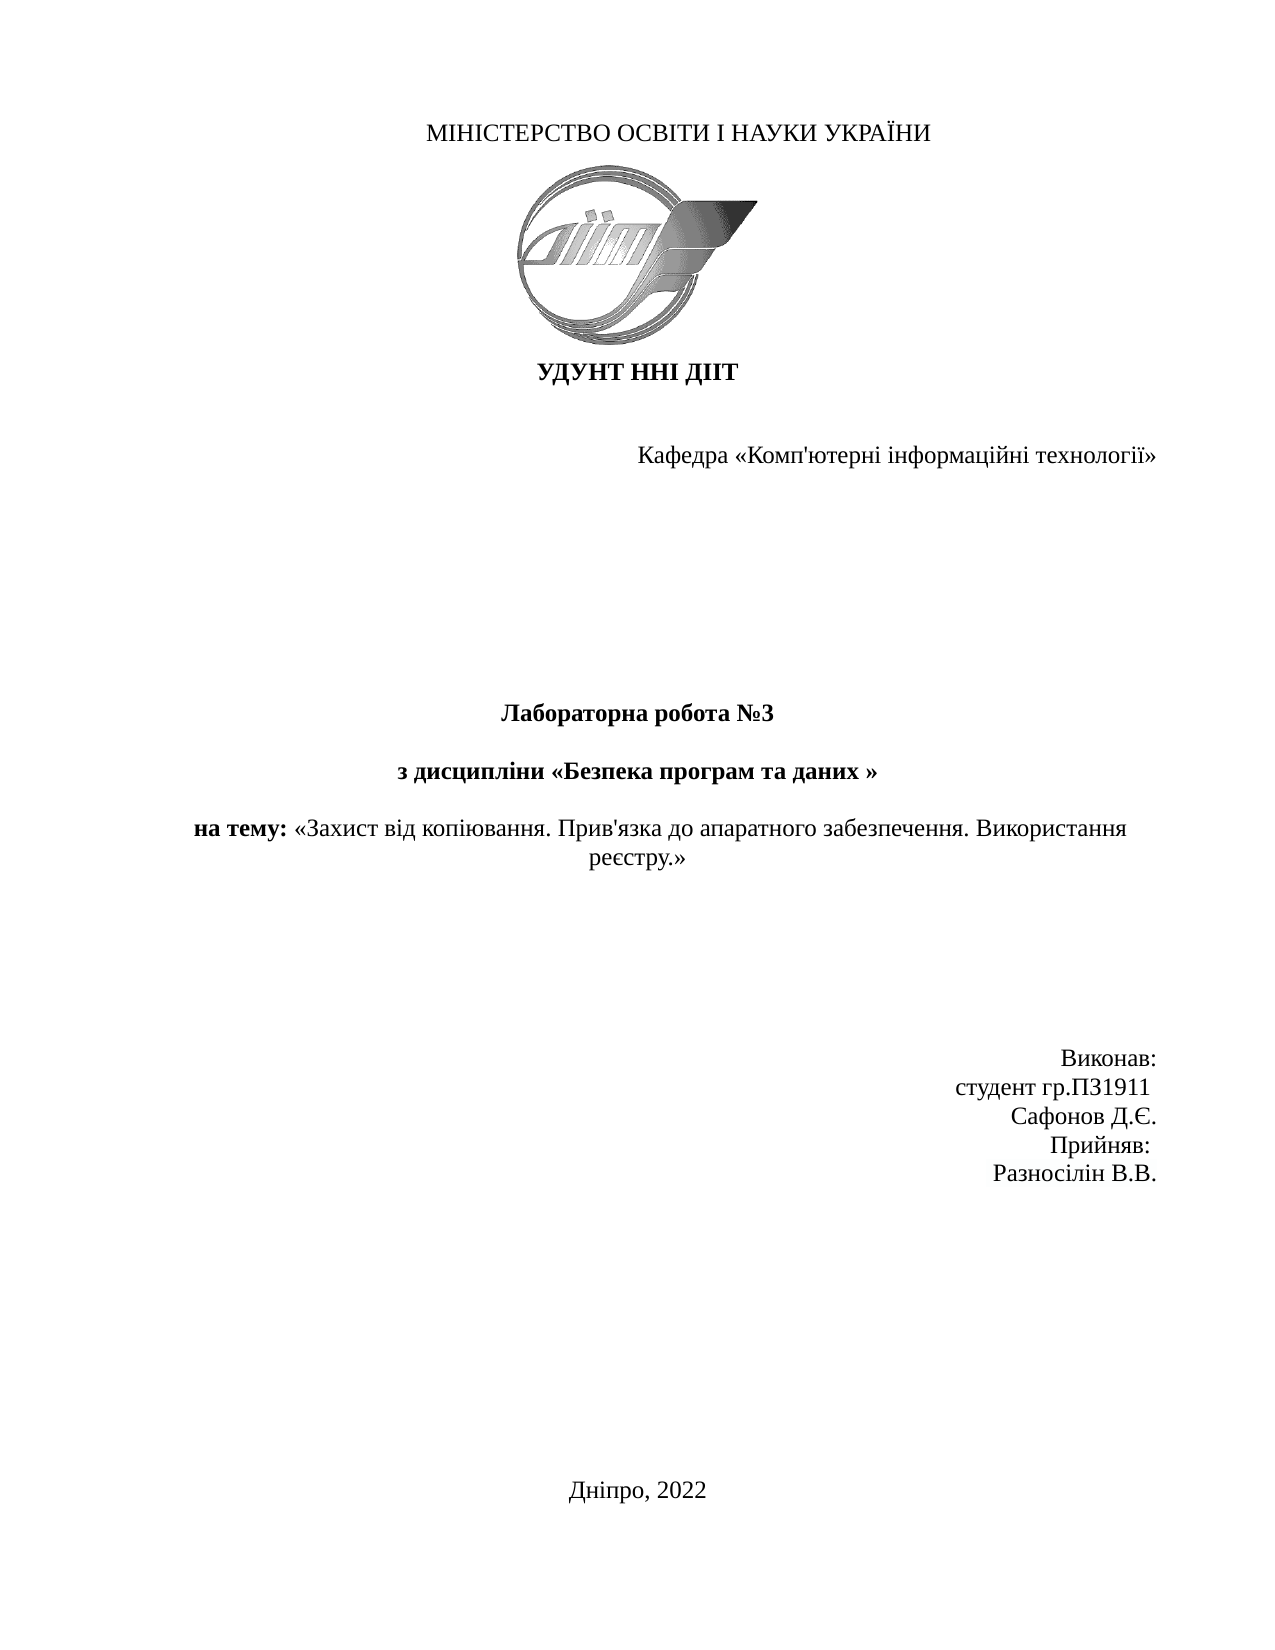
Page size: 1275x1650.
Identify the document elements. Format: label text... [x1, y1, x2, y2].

text з дисципліни «Безпека програм та даних » [118, 727, 1157, 785]
text Прийняв: [709, 1130, 1157, 1158]
text студент гр.ПЗ1911 [709, 1072, 1157, 1101]
text Дніпро, 2022 [118, 1475, 1157, 1503]
text Кафедра «Комп'ютерні інформаційні технології» [118, 440, 1157, 468]
text Сафонов Д.Є. [709, 1101, 1157, 1130]
text Разносілін В.В. [709, 1158, 1157, 1187]
text на тему: «Захист від копіювання. Прив'язка до апаратного забезпечення. Використання реєстру.» [118, 813, 1157, 871]
text Лабораторна робота №3 [118, 698, 1157, 727]
text Виконав: [118, 1043, 1157, 1072]
text УДУНТ ННІ ДІІТ [118, 357, 1157, 386]
text МІНІСТЕРСТВО ОСВІТИ І НАУКИ УКРАЇНИ [155, 118, 1157, 147]
